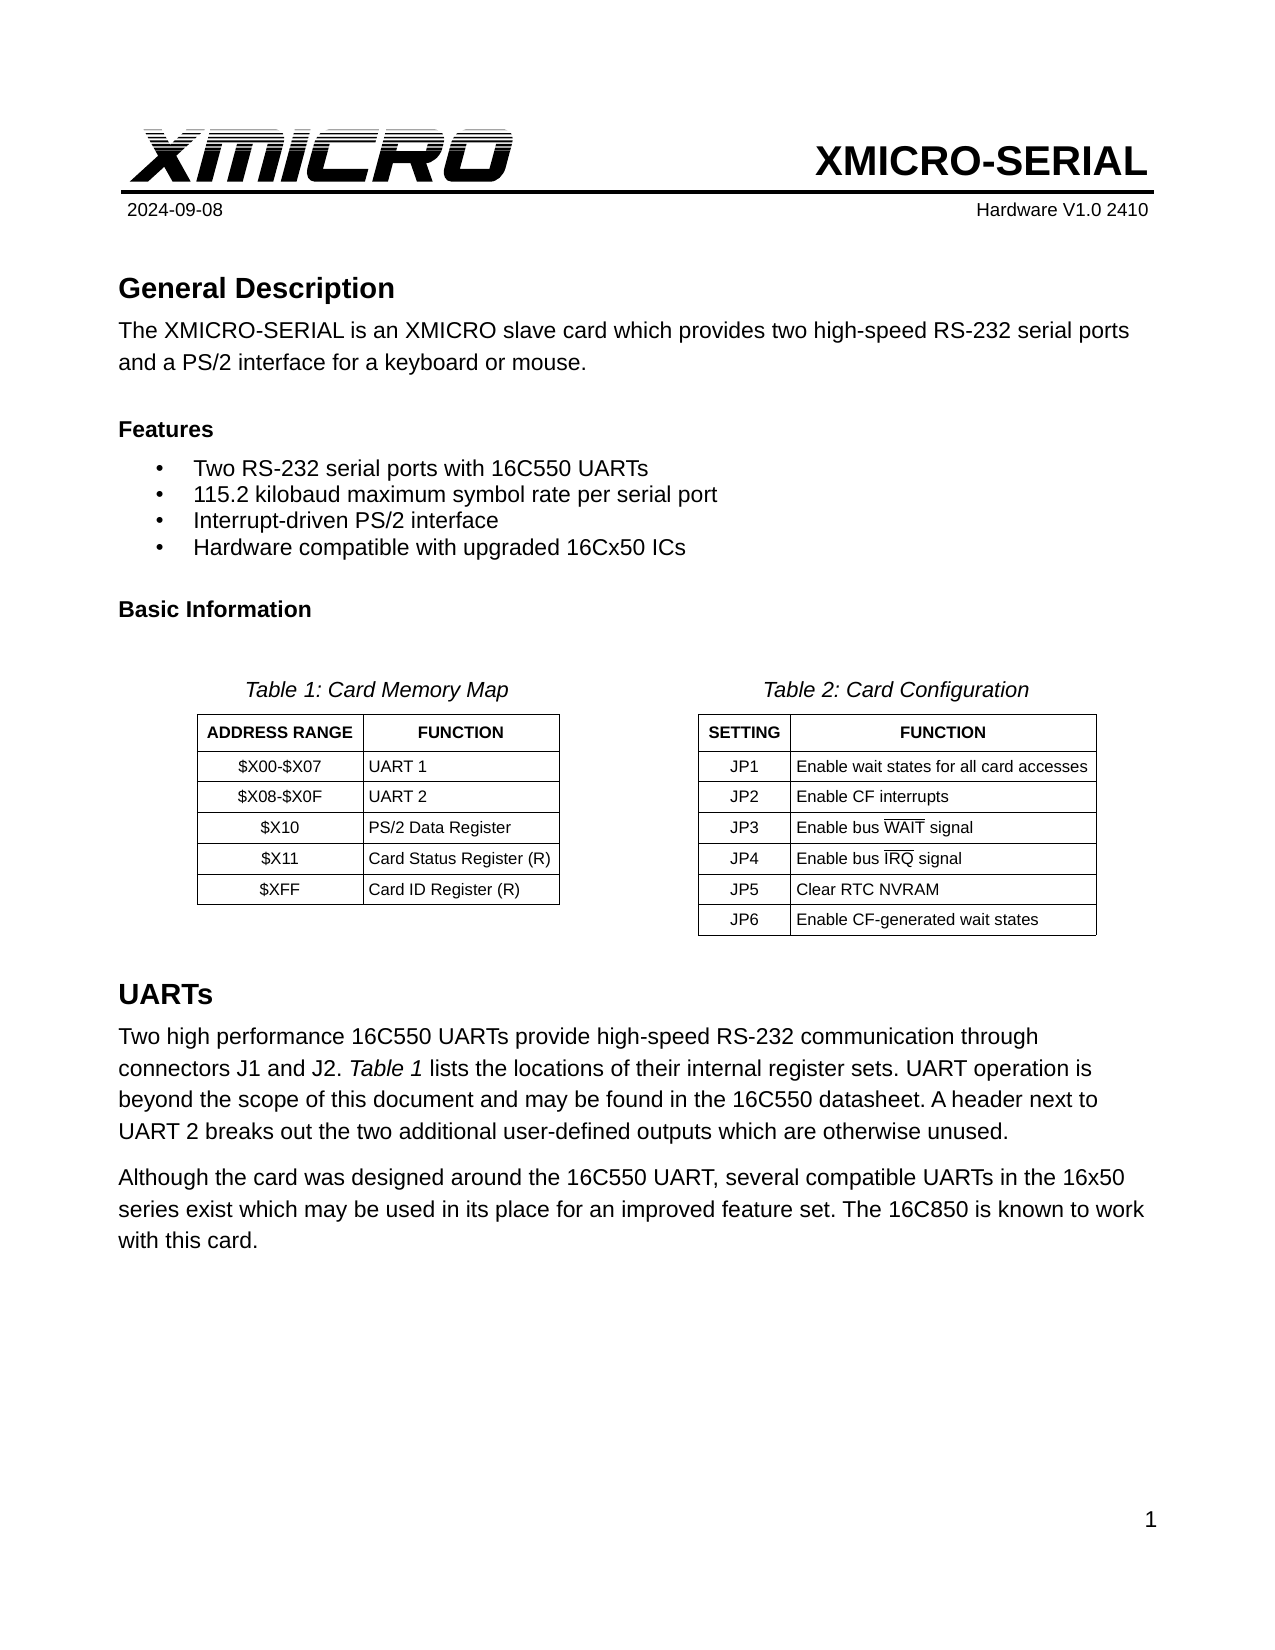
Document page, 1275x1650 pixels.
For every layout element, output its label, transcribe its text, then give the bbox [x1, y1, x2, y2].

list Interrupt-driven PS/2 interface [156, 507, 1157, 534]
table_cell JP3 [699, 813, 790, 843]
table_cell Card ID Register (R) [364, 875, 559, 904]
table_header Address Range [198, 715, 363, 751]
table_cell Enable CF-generated wait states [791, 905, 1096, 935]
table_cell $X00-$X07 [198, 752, 363, 781]
table_cell UART 1 [364, 752, 559, 781]
table_cell $X11 [198, 844, 363, 874]
table_header Table 1: Card Memory Map [118, 635, 637, 965]
table_cell Enable bus WAIT signal [791, 813, 1096, 843]
subtitle Features [118, 416, 1157, 442]
table_cell JP6 [699, 905, 790, 935]
table_cell JP4 [699, 844, 790, 874]
subtitle UARTs [118, 977, 1157, 1011]
table_cell Enable CF interrupts [791, 782, 1096, 812]
table_cell Enable wait states for all card accesses [791, 752, 1096, 781]
table_cell JP5 [699, 875, 790, 904]
table_cell Enable bus IRQ signal [791, 844, 1096, 874]
table_cell PS/2 Data Register [364, 813, 559, 843]
text Two high performance 16C550 UARTs provide high-speed RS-232 communication through connectors J1 and J2. Table 1 lists the locations of their internal register sets. UART operation is beyond the scope of this document and may be found in the 16C550 datasheet. A header next to UART 2 breaks out the two additional user-defined outputs which are otherwise unused. [118, 1023, 1157, 1144]
table_cell JP2 [699, 782, 790, 812]
table_cell $X10 [198, 813, 363, 843]
table_cell JP1 [699, 752, 790, 781]
table_cell $X08-$X0F [198, 782, 363, 812]
table_header Function [791, 715, 1096, 751]
text The XMICRO-SERIAL is an XMICRO slave card which provides two high-speed RS-232 serial ports and a PS/2 interface for a keyboard or mouse. [118, 317, 1157, 375]
list 115.2 kilobaud maximum symbol rate per serial port [156, 481, 1157, 507]
table_cell UART 2 [364, 782, 559, 812]
subtitle General Description [118, 271, 1157, 305]
list Hardware compatible with upgraded 16Cx50 ICs [156, 534, 1157, 560]
table_header Setting [699, 715, 790, 751]
text Although the card was designed around the 16C550 UART, several compatible UARTs in the 16x50 series exist which may be used in its place for an improved feature set. The 16C850 is known to work with this card. [118, 1164, 1157, 1253]
list Two RS-232 serial ports with 16C550 UARTs [156, 454, 1157, 481]
table_cell $XFF [198, 875, 363, 904]
table_cell Card Status Register (R) [364, 844, 559, 874]
table_header Table 2: Card Configuration [638, 635, 1157, 965]
table_cell Clear RTC NVRAM [791, 875, 1096, 904]
table_header Function [364, 715, 559, 751]
subtitle Basic Information [118, 596, 1157, 622]
